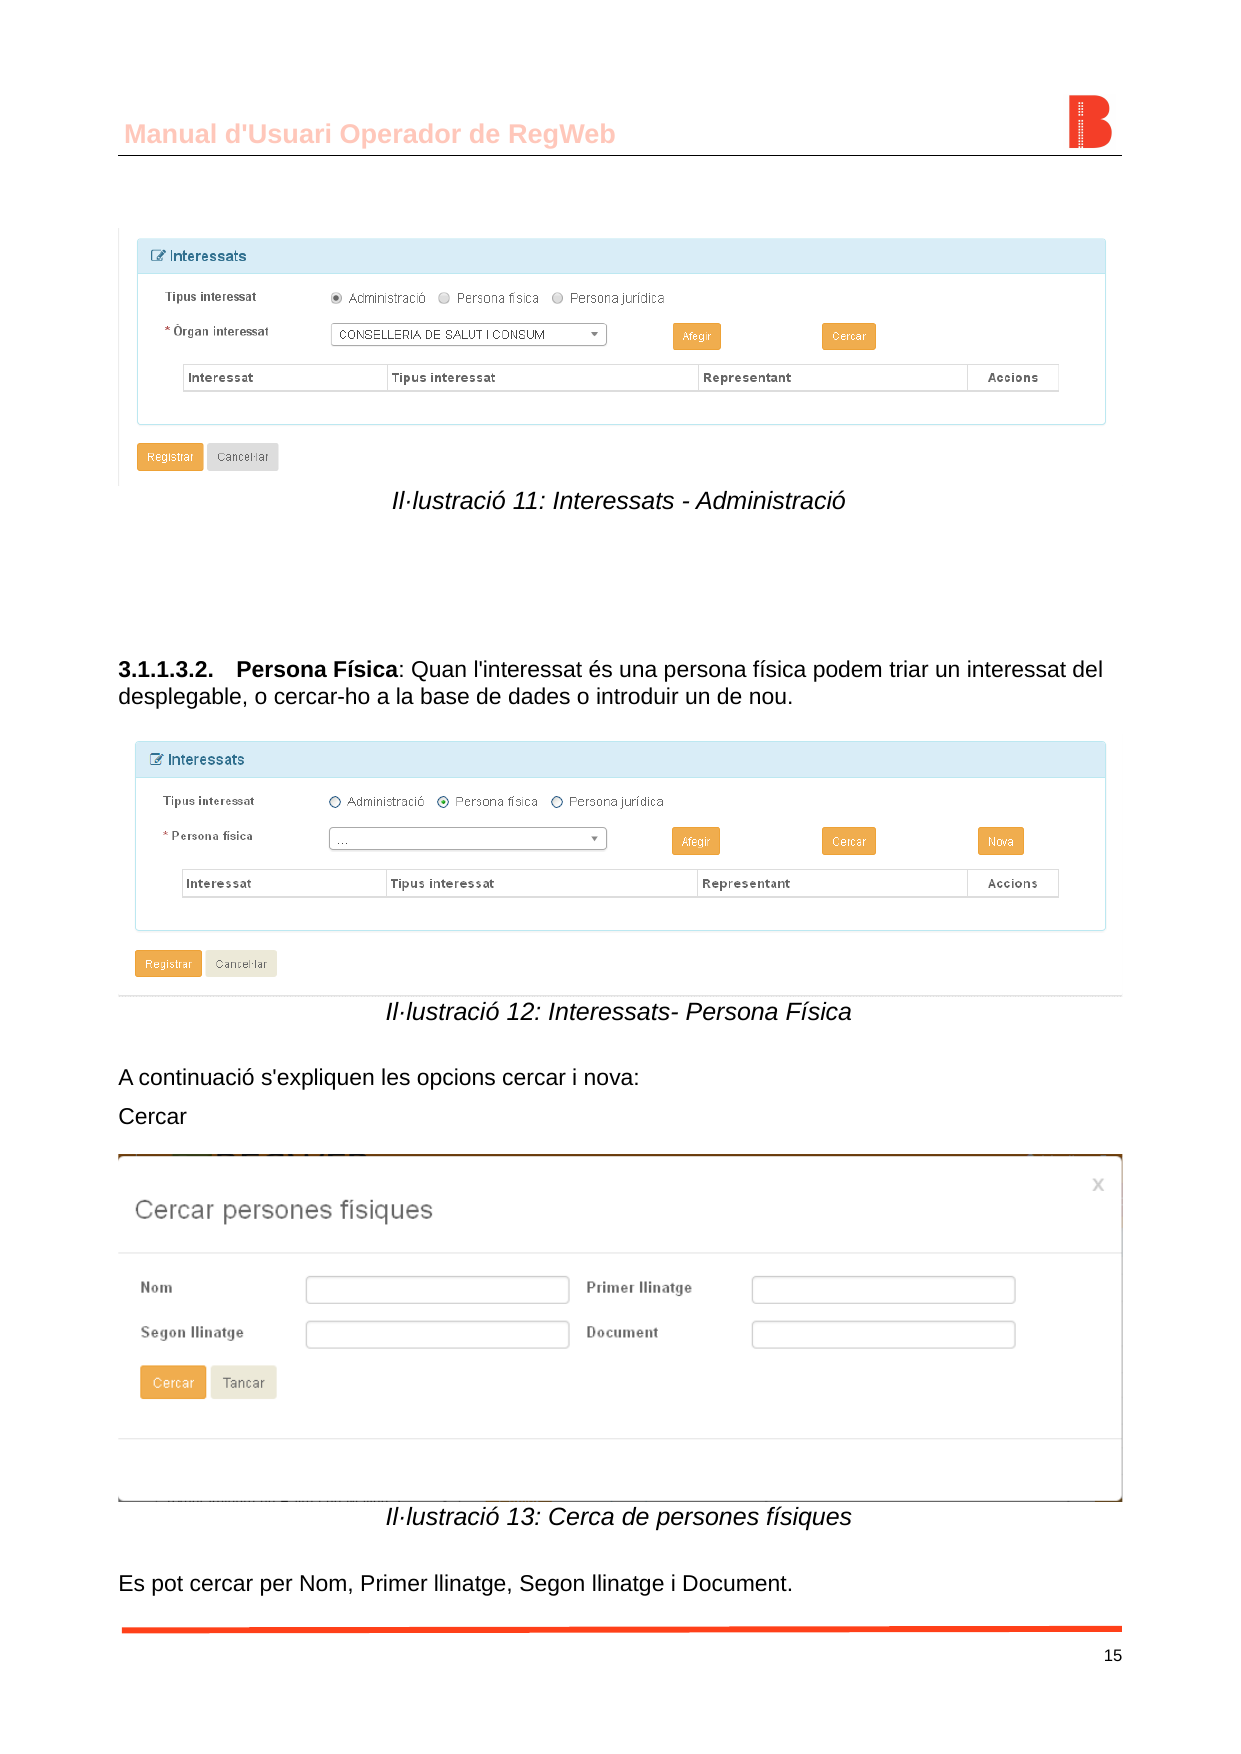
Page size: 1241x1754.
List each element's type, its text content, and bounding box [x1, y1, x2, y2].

text Il·lustració 12: Interessats- Persona Física [118, 997, 1122, 1025]
text Es pot cercar per Nom, Primer llinatge, Segon llinatge i Document. [118, 1569, 1122, 1596]
picture [1063, 94, 1117, 150]
picture [118, 1154, 1123, 1502]
text Il·lustració 11: Interessats - Administració [118, 486, 1122, 515]
text Il·lustració 13: Cerca de persones físiques [118, 1502, 1122, 1531]
text Cercar [118, 1103, 1122, 1129]
text A continuació s'expliquen les opcions cercar i nova: [118, 1064, 1122, 1091]
subtitle Persona Física: Quan l'interessat és una persona física podem triar un interessat del desplegable, o cercar-ho a la base de dades o introduir un de nou. [118, 656, 1122, 709]
picture [118, 734, 1123, 997]
picture [118, 228, 1123, 486]
